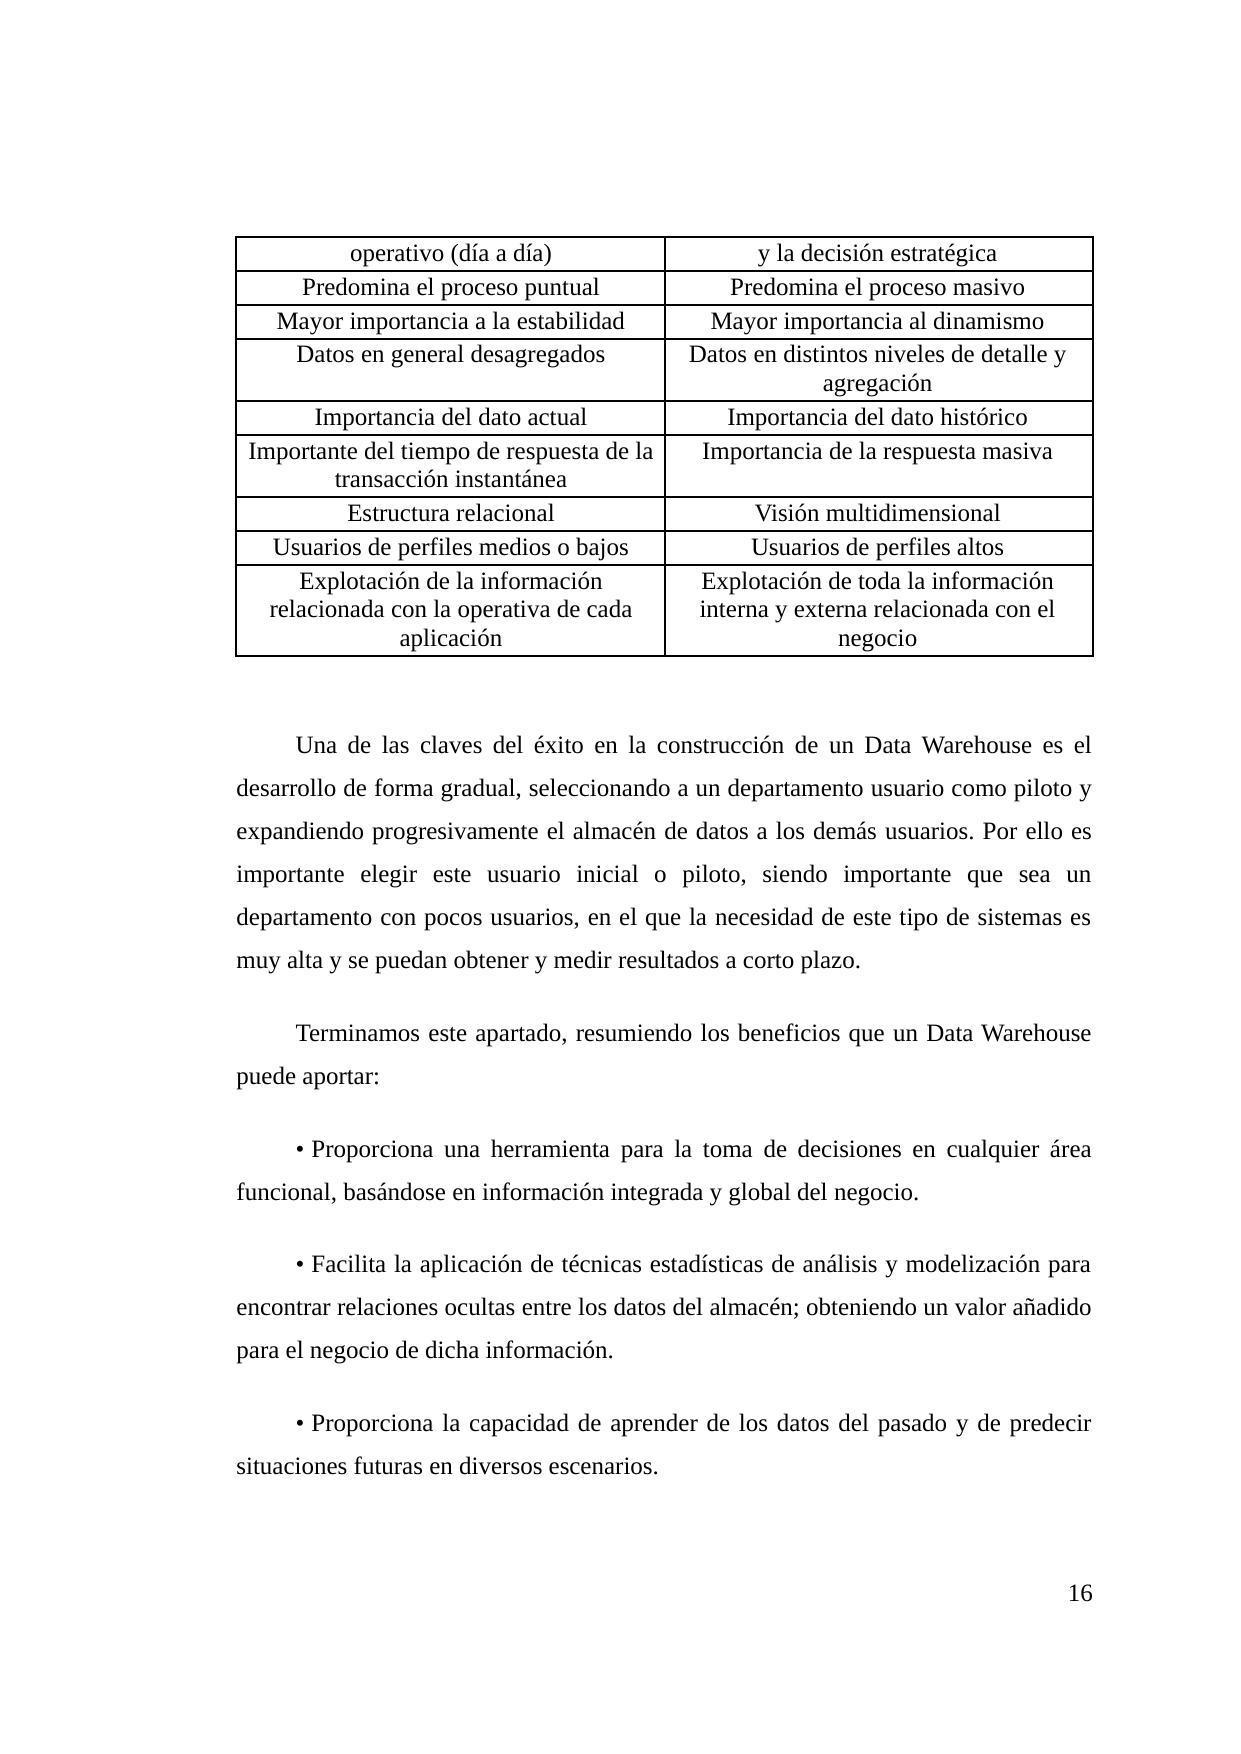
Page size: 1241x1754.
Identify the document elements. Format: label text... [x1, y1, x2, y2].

text • Facilita la aplicación de técnicas estadísticas de análisis y modelización para encontrar relaciones ocultas entre los datos del almacén; obteniendo un valor añadido para el negocio de dicha información. [236, 1249, 1093, 1364]
table_cell y la decisión estratégica [666, 238, 1092, 270]
table_cell Importancia del dato actual [237, 402, 664, 434]
table_cell Mayor importancia al dinamismo [666, 306, 1092, 337]
table_cell Datos en general desagregados [237, 340, 664, 400]
table_cell Usuarios de perfiles altos [666, 532, 1092, 564]
table_cell Explotación de toda la información interna y externa relacionada con el negocio [666, 566, 1092, 655]
table_cell operativo (día a día) [237, 238, 664, 270]
text • Proporciona una herramienta para la toma de decisiones en cualquier área funcional, basándose en información integrada y global del negocio. [236, 1134, 1093, 1206]
text • Proporciona la capacidad de aprender de los datos del pasado y de predecir situaciones futuras en diversos escenarios. [236, 1408, 1093, 1480]
table_cell Importancia del dato histórico [666, 402, 1092, 434]
table_cell Predomina el proceso masivo [666, 272, 1092, 304]
table_cell Importancia de la respuesta masiva [666, 436, 1092, 496]
table_cell Visión multidimensional [666, 498, 1092, 530]
table_cell Usuarios de perfiles medios o bajos [237, 532, 664, 564]
table_cell Datos en distintos niveles de detalle y agregación [666, 340, 1092, 400]
table_cell Predomina el proceso puntual [237, 272, 664, 304]
table_cell Mayor importancia a la estabilidad [237, 306, 664, 337]
table_cell Importante del tiempo de respuesta de la transacción instantánea [237, 436, 664, 496]
table_cell Estructura relacional [237, 498, 664, 530]
text Una de las claves del éxito en la construcción de un Data Warehouse es el desarrollo de forma gradual, seleccionando a un departamento usuario como piloto y expandiendo progresivamente el almacén de datos a los demás usuarios. Por ello es importante elegir este usuario inicial o piloto, siendo importante que sea un departamento con pocos usuarios, en el que la necesidad de este tipo de sistemas es muy alta y se puedan obtener y medir resultados a corto plazo. [236, 730, 1093, 974]
text Terminamos este apartado, resumiendo los beneficios que un Data Warehouse puede aportar: [236, 1018, 1093, 1090]
table_cell Explotación de la información relacionada con la operativa de cada aplicación [237, 566, 664, 655]
